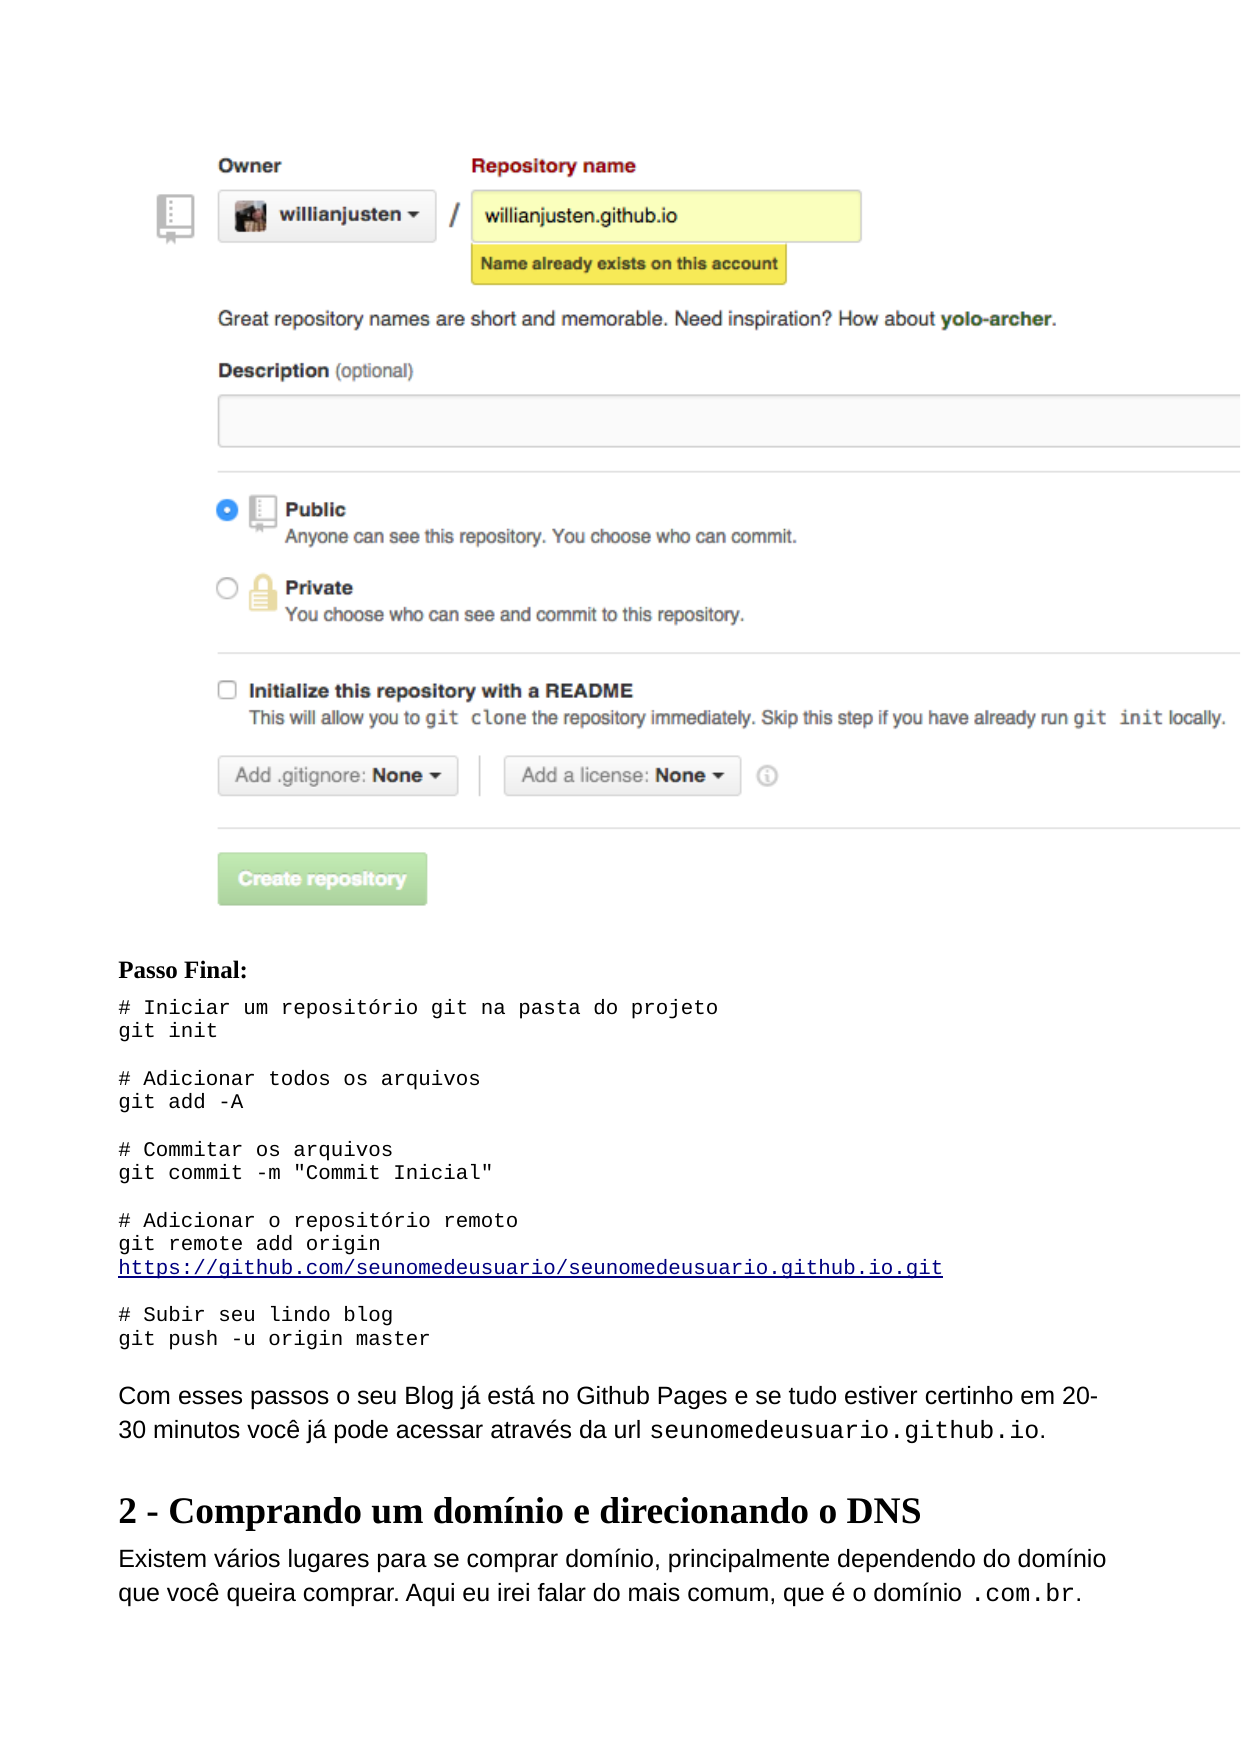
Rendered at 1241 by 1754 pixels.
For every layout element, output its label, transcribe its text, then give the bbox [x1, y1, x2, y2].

text # Iniciar um repositório git na pasta do projeto [118, 997, 1122, 1021]
text Existem vários lugares para se comprar domínio, principalmente dependendo do domínio que você queira comprar. Aqui eu irei falar do mais comum, que é o domínio .com.br. [118, 1544, 1122, 1609]
text git init [118, 1021, 1122, 1044]
picture [118, 118, 1241, 923]
text # Adicionar todos os arquivos [118, 1068, 1122, 1091]
text git add -A [118, 1091, 1122, 1115]
text git commit -m "Commit Inicial" [118, 1162, 1122, 1186]
subtitle 2 - Comprando um domínio e direcionando o DNS [118, 1488, 1122, 1531]
text Com esses passos o seu Blog já está no Github Pages e se tudo estiver certinho em 20-30 minutos você já pode acessar através da url seunomedeusuario.github.io. [118, 1381, 1122, 1446]
subtitle Passo Final: [118, 956, 1122, 984]
text # Commitar os arquivos [118, 1139, 1122, 1162]
text # Subir seu lindo blog [118, 1304, 1122, 1328]
text git push -u origin master [118, 1328, 1122, 1352]
text # Adicionar o repositório remoto [118, 1210, 1122, 1233]
text git remote add origin https://github.com/seunomedeusuario/seunomedeusuario.github.io.git [118, 1233, 1122, 1281]
